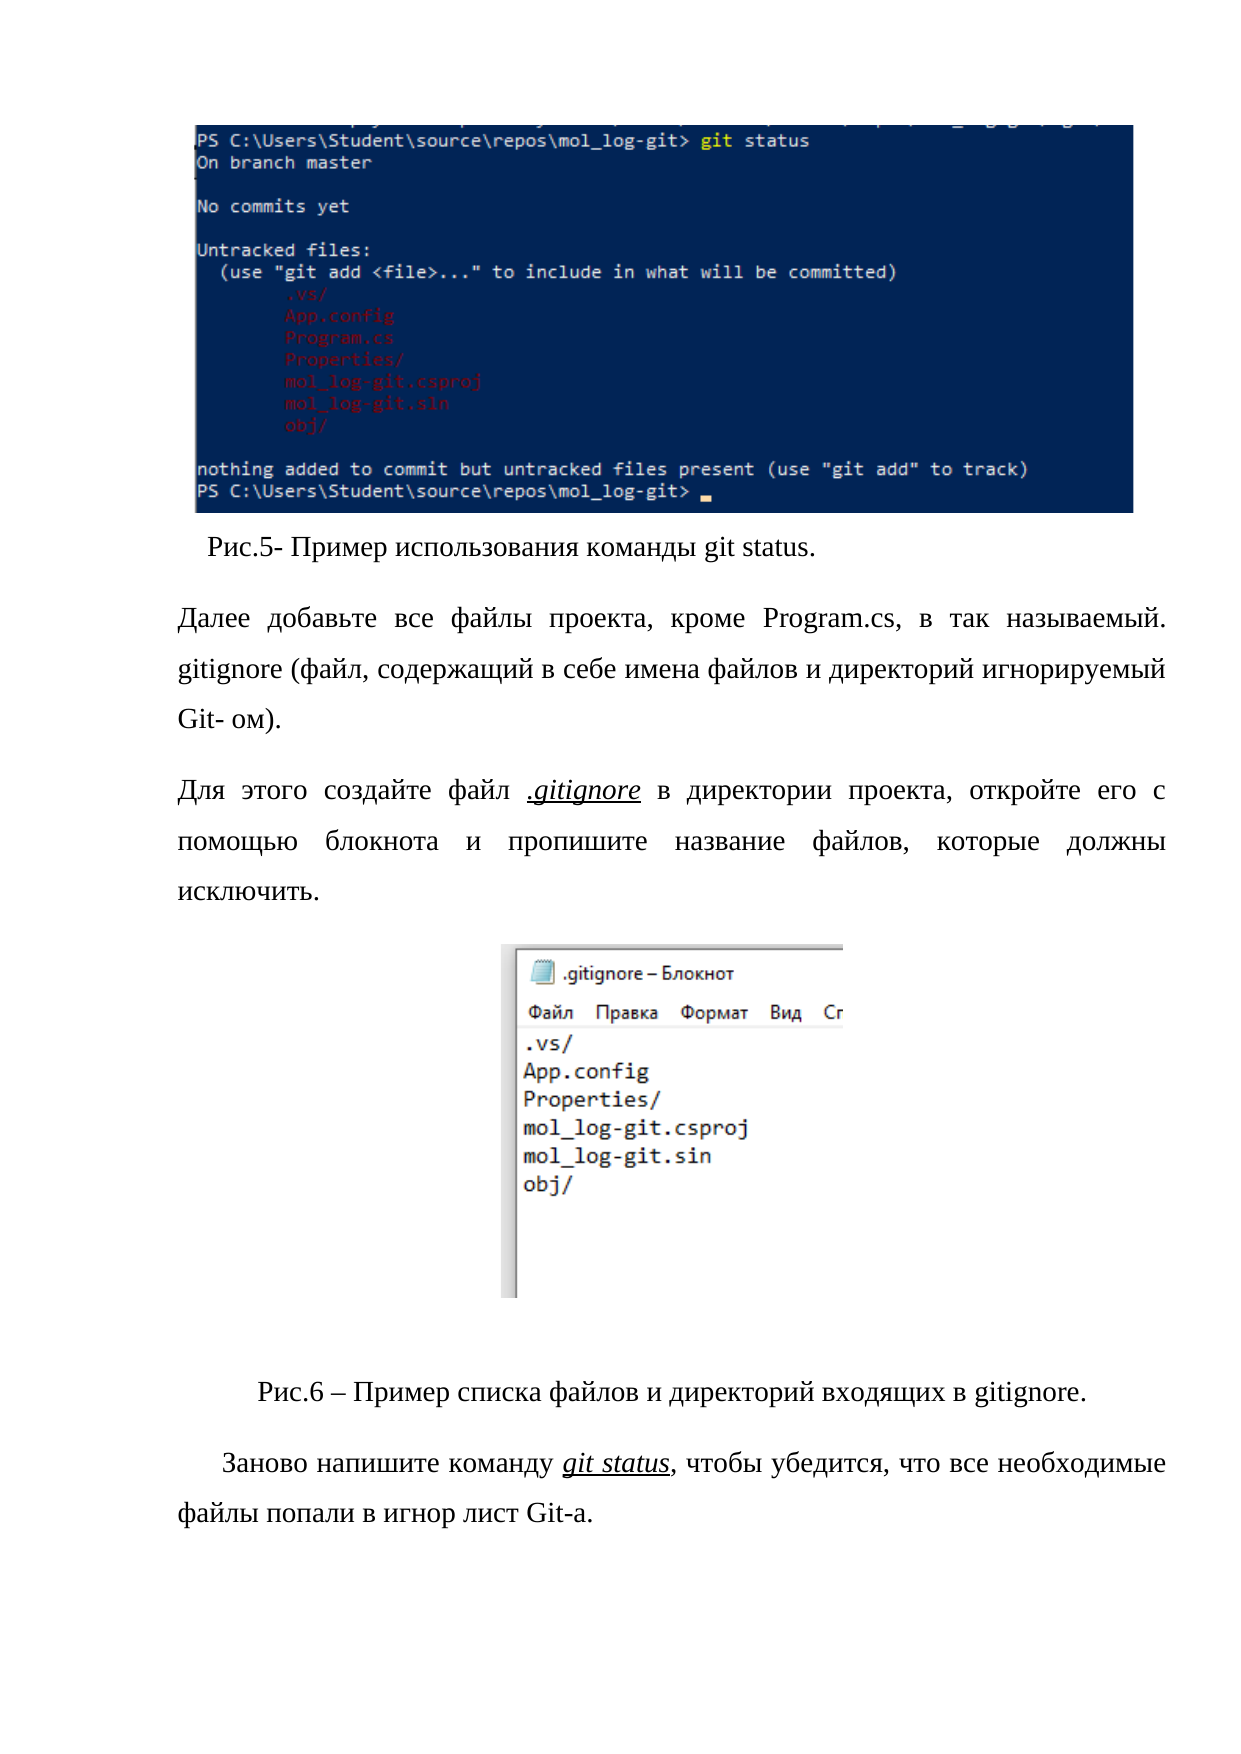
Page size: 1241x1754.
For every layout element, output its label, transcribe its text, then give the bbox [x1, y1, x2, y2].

text Заново напишите команду git status, чтобы убедится, что все необходимые файлы попали в игнор лист Git-а. [177, 1445, 1167, 1529]
text Рис.5- Пример использования команды git status. [177, 118, 1167, 563]
text Для этого создайте файл .gitignore в директории проекта, откройте его с помощью блокнота и пропишите название файлов, которые должны исключить. [177, 772, 1167, 907]
picture [194, 125, 1134, 513]
text Далее добавьте все файлы проекта, кроме Program.cs, в так называемый. gitignore (файл, содержащий в себе имена файлов и директорий игнорируемый Git- ом). [177, 601, 1167, 735]
picture [500, 944, 843, 1298]
text Рис.6 – Пример списка файлов и директорий входящих в gitignore. [177, 1374, 1167, 1408]
